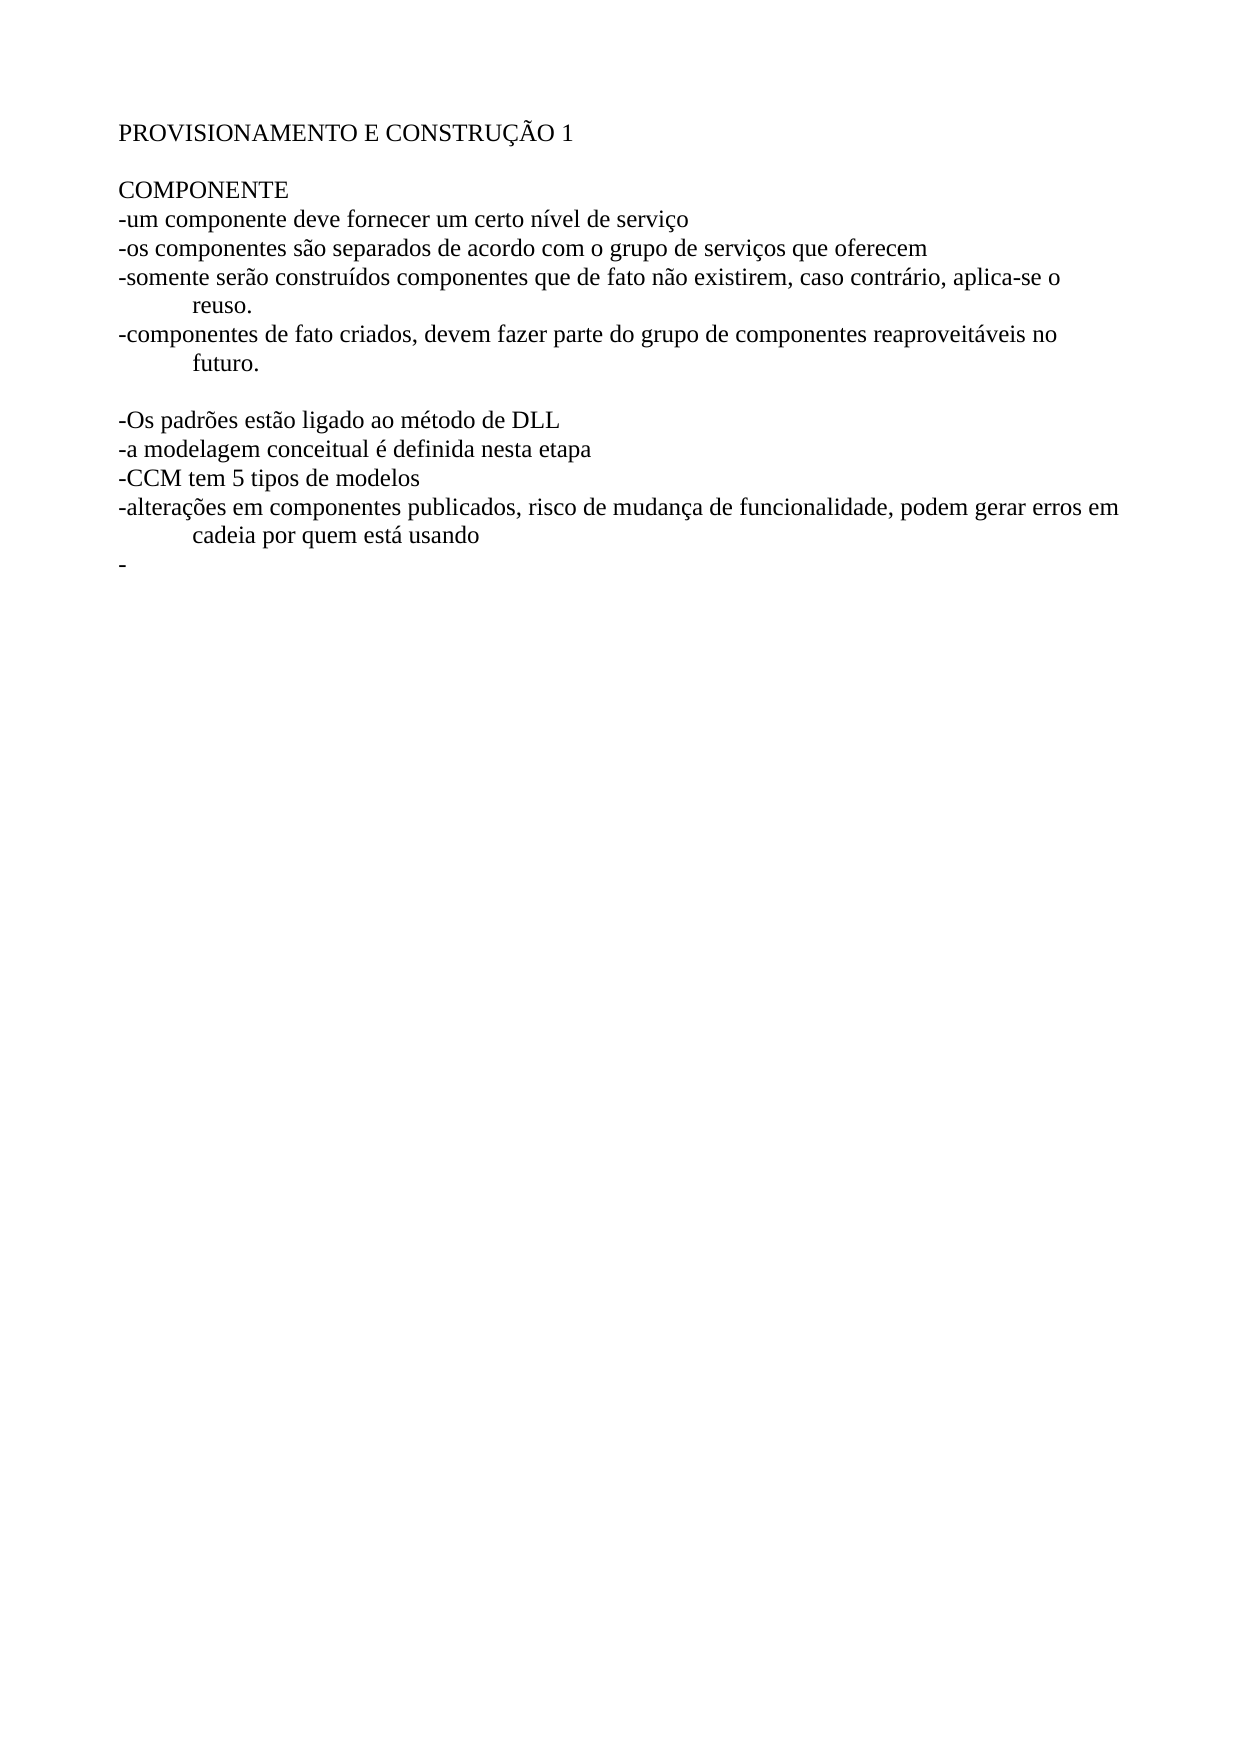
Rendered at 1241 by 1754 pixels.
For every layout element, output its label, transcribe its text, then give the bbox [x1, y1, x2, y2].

text -um componente deve fornecer um certo nível de serviço [118, 204, 1122, 233]
text -a modelagem conceitual é definida nesta etapa [118, 434, 1122, 463]
text COMPONENTE [118, 176, 1122, 204]
text -os componentes são separados de acordo com o grupo de serviços que oferecem [118, 233, 1122, 262]
text -somente serão construídos componentes que de fato não existirem, caso contrário, aplica-se o reuso. [118, 262, 1122, 319]
text - [118, 549, 1122, 578]
text -alterações em componentes publicados, risco de mudança de funcionalidade, podem gerar erros em cadeia por quem está usando [118, 492, 1122, 549]
text -Os padrões estão ligado ao método de DLL [118, 406, 1122, 434]
text -CCM tem 5 tipos de modelos [118, 463, 1122, 492]
text PROVISIONAMENTO E CONSTRUÇÃO 1 [118, 118, 1122, 147]
text -componentes de fato criados, devem fazer parte do grupo de componentes reaproveitáveis no futuro. [118, 319, 1122, 377]
